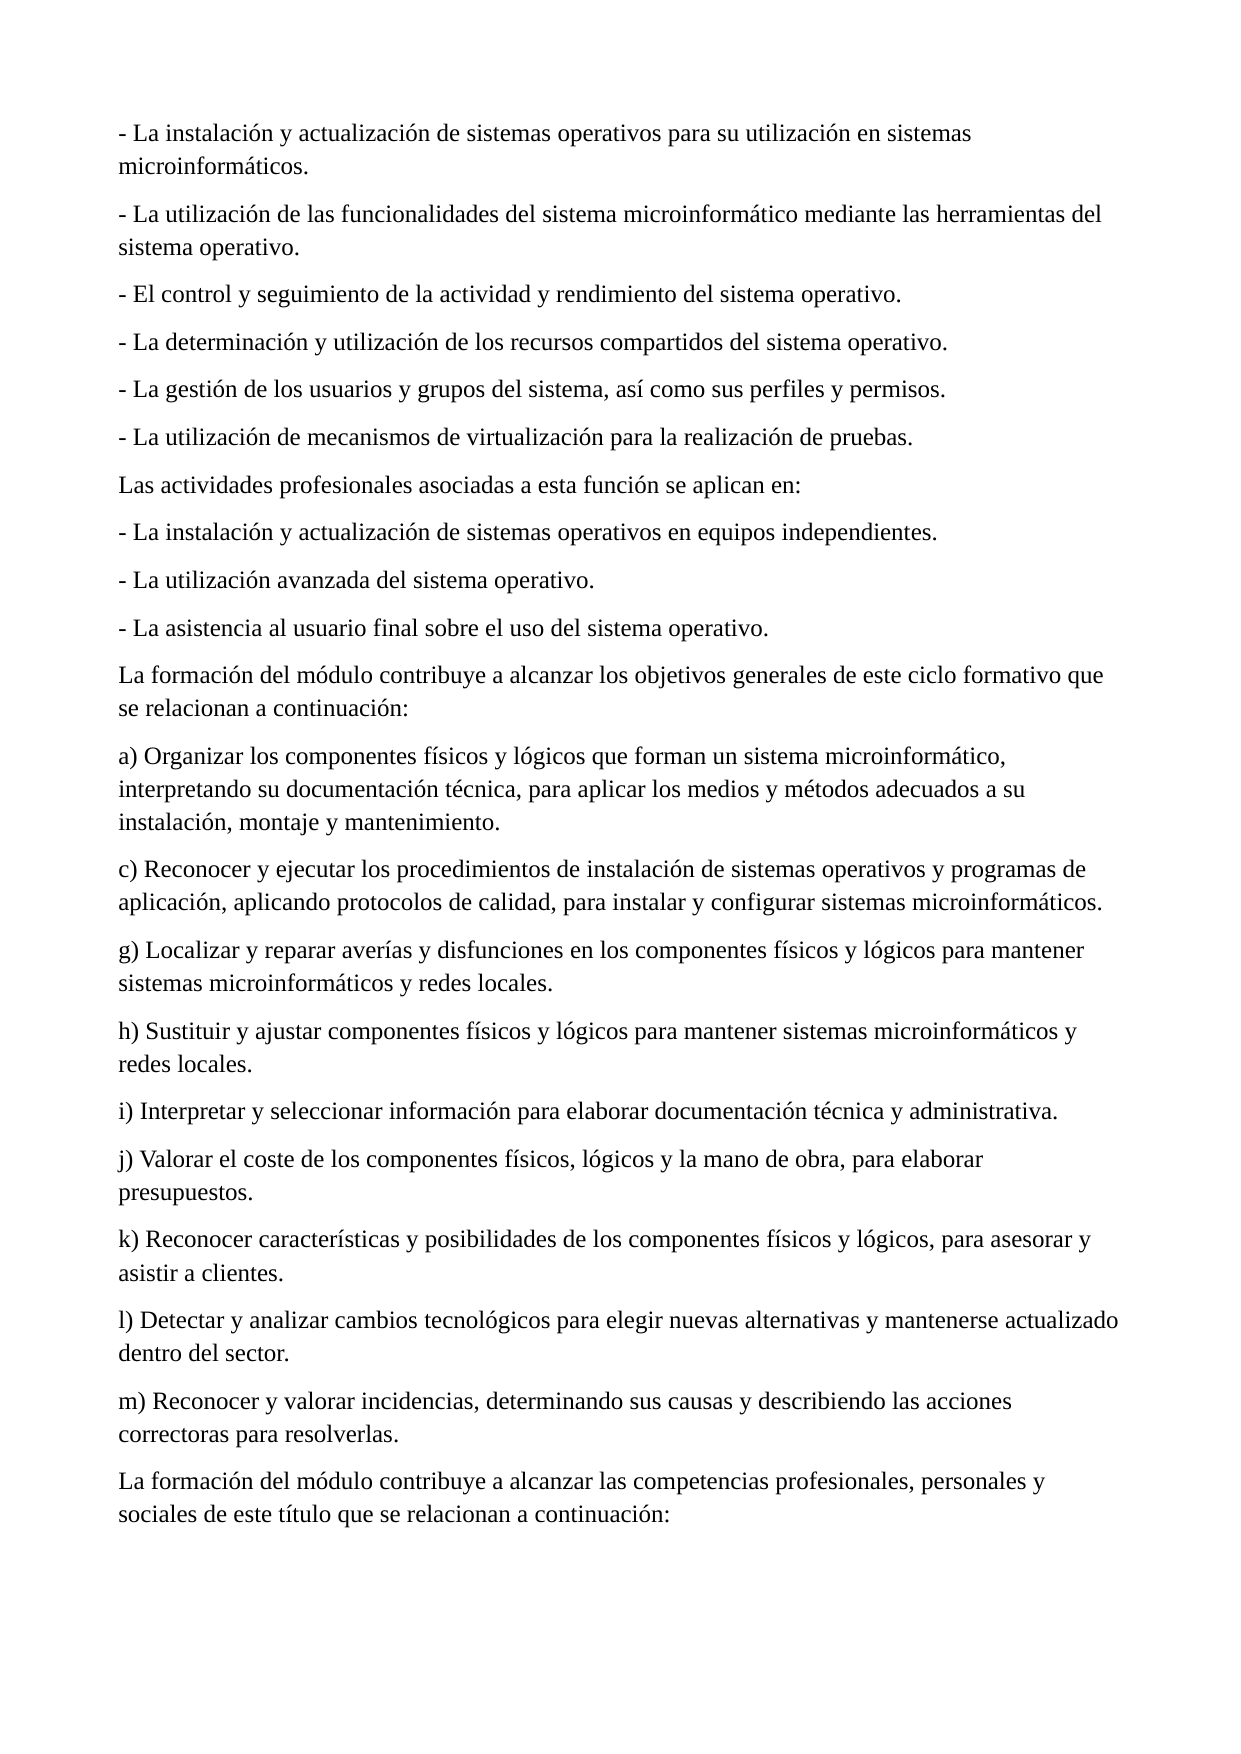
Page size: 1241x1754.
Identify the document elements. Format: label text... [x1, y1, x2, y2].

text i) Interpretar y seleccionar información para elaborar documentación técnica y administrativa. [118, 1096, 1122, 1125]
text a) Organizar los componentes físicos y lógicos que forman un sistema microinformático, interpretando su documentación técnica, para aplicar los medios y métodos adecuados a su instalación, montaje y mantenimiento. [118, 741, 1122, 836]
text La formación del módulo contribuye a alcanzar las competencias profesionales, personales y sociales de este título que se relacionan a continuación: [118, 1466, 1122, 1528]
text - La utilización avanzada del sistema operativo. [118, 565, 1122, 594]
text - La utilización de las funcionalidades del sistema microinformático mediante las herramientas del sistema operativo. [118, 199, 1122, 261]
text g) Localizar y reparar averías y disfunciones en los componentes físicos y lógicos para mantener sistemas microinformáticos y redes locales. [118, 935, 1122, 997]
text j) Valorar el coste de los componentes físicos, lógicos y la mano de obra, para elaborar presupuestos. [118, 1144, 1122, 1206]
text c) Reconocer y ejecutar los procedimientos de instalación de sistemas operativos y programas de aplicación, aplicando protocolos de calidad, para instalar y configurar sistemas microinformáticos. [118, 854, 1122, 916]
text La formación del módulo contribuye a alcanzar los objetivos generales de este ciclo formativo que se relacionan a continuación: [118, 660, 1122, 722]
text - La determinación y utilización de los recursos compartidos del sistema operativo. [118, 327, 1122, 356]
text l) Detectar y analizar cambios tecnológicos para elegir nuevas alternativas y mantenerse actualizado dentro del sector. [118, 1305, 1122, 1367]
text - La asistencia al usuario final sobre el uso del sistema operativo. [118, 613, 1122, 641]
text k) Reconocer características y posibilidades de los componentes físicos y lógicos, para asesorar y asistir a clientes. [118, 1224, 1122, 1286]
text m) Reconocer y valorar incidencias, determinando sus causas y describiendo las acciones correctoras para resolverlas. [118, 1386, 1122, 1448]
text - La instalación y actualización de sistemas operativos en equipos independientes. [118, 517, 1122, 546]
text - El control y seguimiento de la actividad y rendimiento del sistema operativo. [118, 279, 1122, 308]
text - La utilización de mecanismos de virtualización para la realización de pruebas. [118, 422, 1122, 451]
text - La instalación y actualización de sistemas operativos para su utilización en sistemas microinformáticos. [118, 118, 1122, 180]
text h) Sustituir y ajustar componentes físicos y lógicos para mantener sistemas microinformáticos y redes locales. [118, 1016, 1122, 1077]
text Las actividades profesionales asociadas a esta función se aplican en: [118, 470, 1122, 498]
text - La gestión de los usuarios y grupos del sistema, así como sus perfiles y permisos. [118, 374, 1122, 403]
